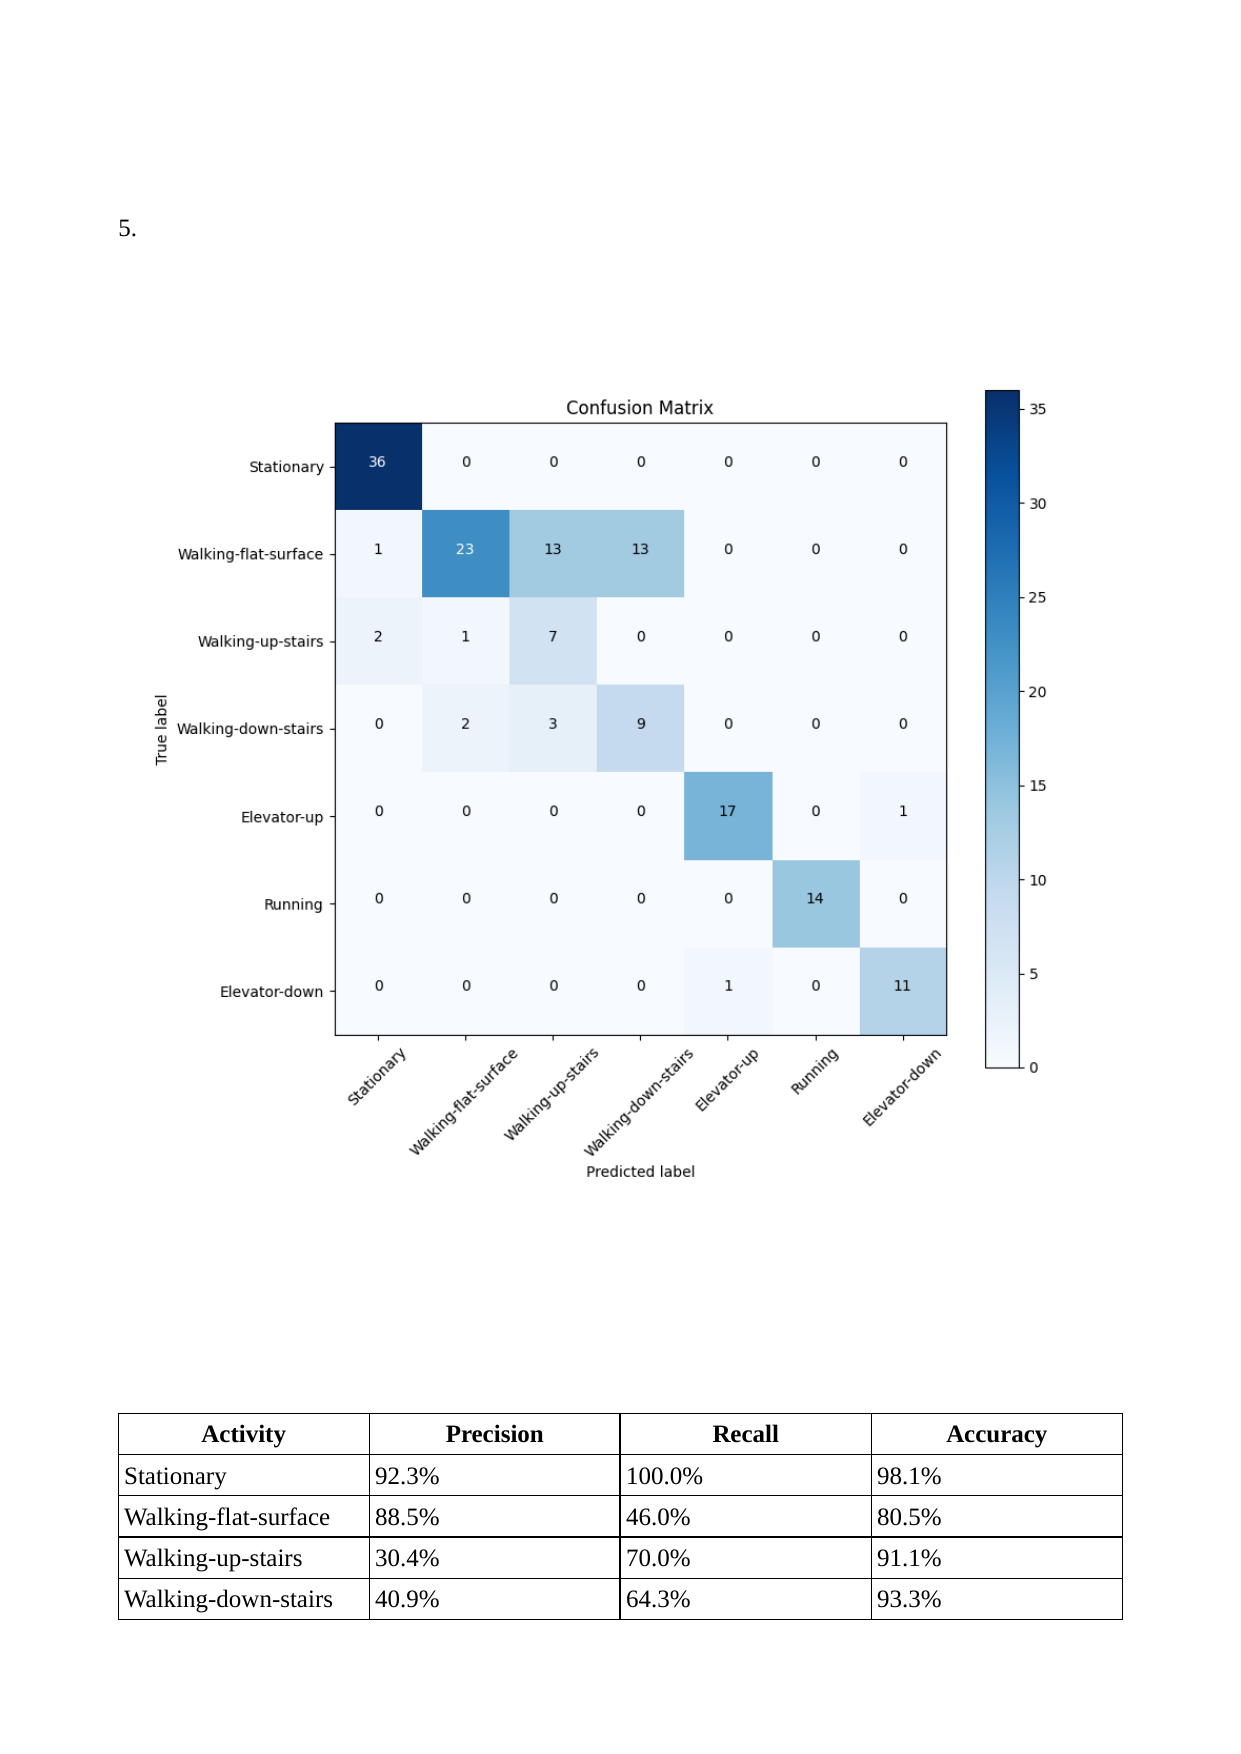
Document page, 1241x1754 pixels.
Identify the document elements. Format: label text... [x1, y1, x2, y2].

table_cell 91.1% [872, 1538, 1122, 1578]
table_cell Walking-flat-surface [119, 1496, 369, 1536]
table_cell 88.5% [370, 1496, 619, 1536]
table_cell 40.9% [370, 1579, 619, 1619]
table_cell 70.0% [621, 1538, 871, 1578]
table_cell 93.3% [872, 1579, 1122, 1619]
table_cell 64.3% [621, 1579, 871, 1619]
table_cell 98.1% [872, 1455, 1122, 1495]
table_cell 30.4% [370, 1538, 619, 1578]
table_cell 46.0% [621, 1496, 871, 1536]
table_header Precision [370, 1414, 619, 1454]
table_cell 92.3% [370, 1455, 619, 1495]
table_cell 80.5% [872, 1496, 1122, 1536]
table_header Accuracy [872, 1414, 1122, 1454]
table_header Recall [621, 1414, 871, 1454]
table_cell Walking-up-stairs [119, 1538, 369, 1578]
table_cell Stationary [119, 1455, 369, 1495]
text 5. [118, 213, 1122, 242]
table_cell 100.0% [621, 1455, 871, 1495]
table_header Activity [119, 1414, 369, 1454]
picture [118, 308, 1123, 1361]
table_cell Walking-down-stairs [119, 1579, 369, 1619]
